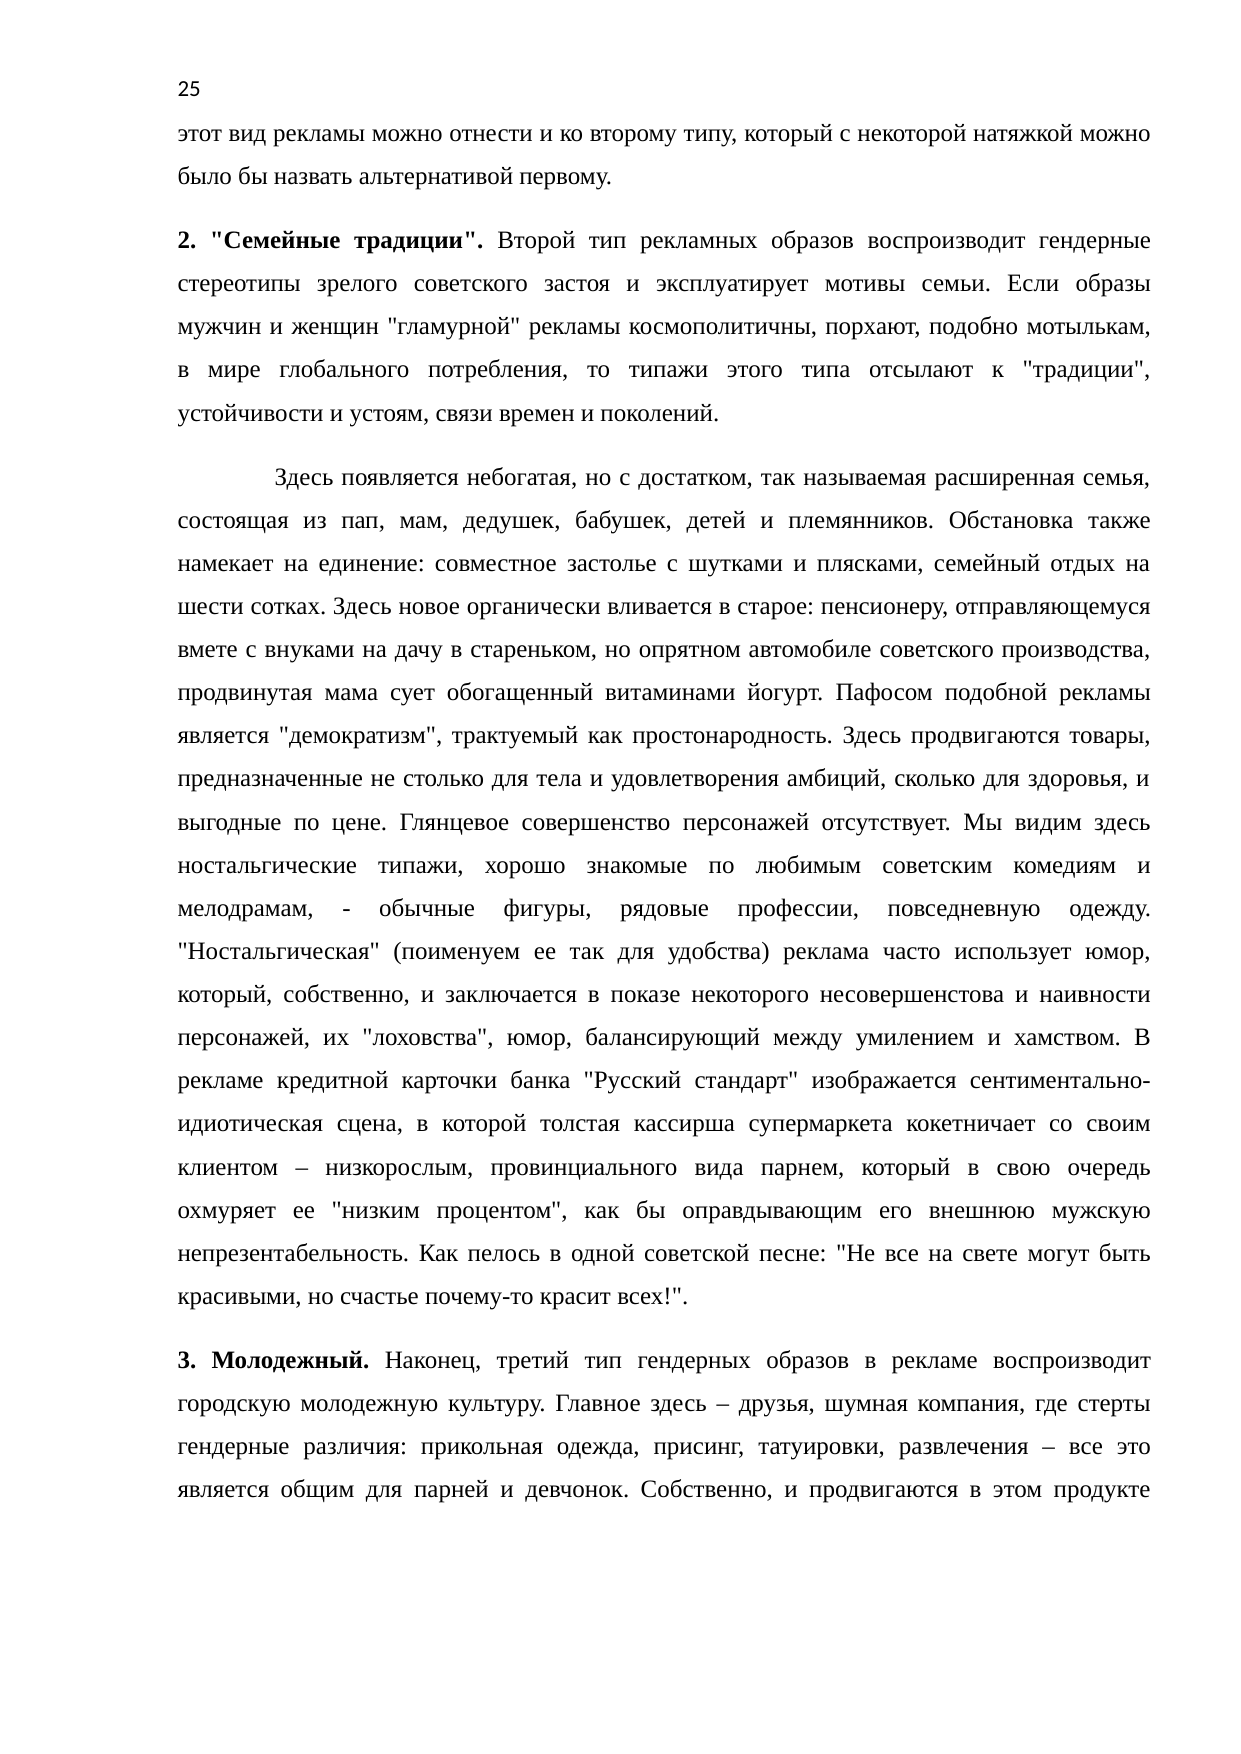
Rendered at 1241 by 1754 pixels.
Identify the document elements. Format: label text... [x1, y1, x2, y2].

text 3. Молодежный. Наконец, третий тип гендерных образов в рекламе воспроизводит городскую молодежную культуру. Главное здесь – друзья, шумная компания, где стерты гендерные различия: прикольная одежда, присинг, татуировки, развлечения – все это является общим для парней и девчонок. Собственно, и продвигаются в этом продукте [177, 1345, 1152, 1503]
text Здесь появляется небогатая, но с достатком, так называемая расширенная семья, состоящая из пап, мам, дедушек, бабушек, детей и племянников. Обстановка также намекает на единение: совместное застолье с шутками и плясками, семейный отдых на шести сотках. Здесь новое органически вливается в старое: пенсионеру, отправляющемуся вмете с внуками на дачу в стареньком, но опрятном автомобиле советского производства, продвинутая мама сует обогащенный витаминами йогурт. Пафосом подобной рекламы является "демократизм", трактуемый как простонародность. Здесь продвигаются товары, предназначенные не столько для тела и удовлетворения амбиций, сколько для здоровья, и выгодные по цене. Глянцевое совершенство персонажей отсутствует. Мы видим здесь ностальгические типажи, хорошо знакомые по любимым советским комедиям и мелодрамам, - обычные фигуры, рядовые профессии, повседневную одежду. "Ностальгическая" (поименуем ее так для удобства) реклама часто использует юмор, который, собственно, и заключается в показе некоторого несовершенстова и наивности персонажей, их "лоховства", юмор, балансирующий между умилением и хамством. В рекламе кредитной карточки банка "Русский стандарт" изображается сентиментально-идиотическая сцена, в которой толстая кассирша супермаркета кокетничает со своим клиентом – низкорослым, провинциального вида парнем, который в свою очередь охмуряет ее "низким процентом", как бы оправдывающим его внешнюю мужскую непрезентабельность. Как пелось в одной советской песне: "Не все на свете могут быть красивыми, но счастье почему-то красит всех!". [177, 462, 1152, 1310]
text 2. "Семейные традиции". Второй тип рекламных образов воспроизводит гендерные стереотипы зрелого советского застоя и эксплуатирует мотивы семьи. Если образы мужчин и женщин "гламурной" рекламы космополитичны, порхают, подобно мотылькам, в мире глобального потребления, то типажи этого типа отсылают к "традиции", устойчивости и устоям, связи времен и поколений. [177, 225, 1152, 426]
text этот вид рекламы можно отнести и ко второму типу, который с некоторой натяжкой можно было бы назвать альтернативой первому. [177, 118, 1152, 190]
